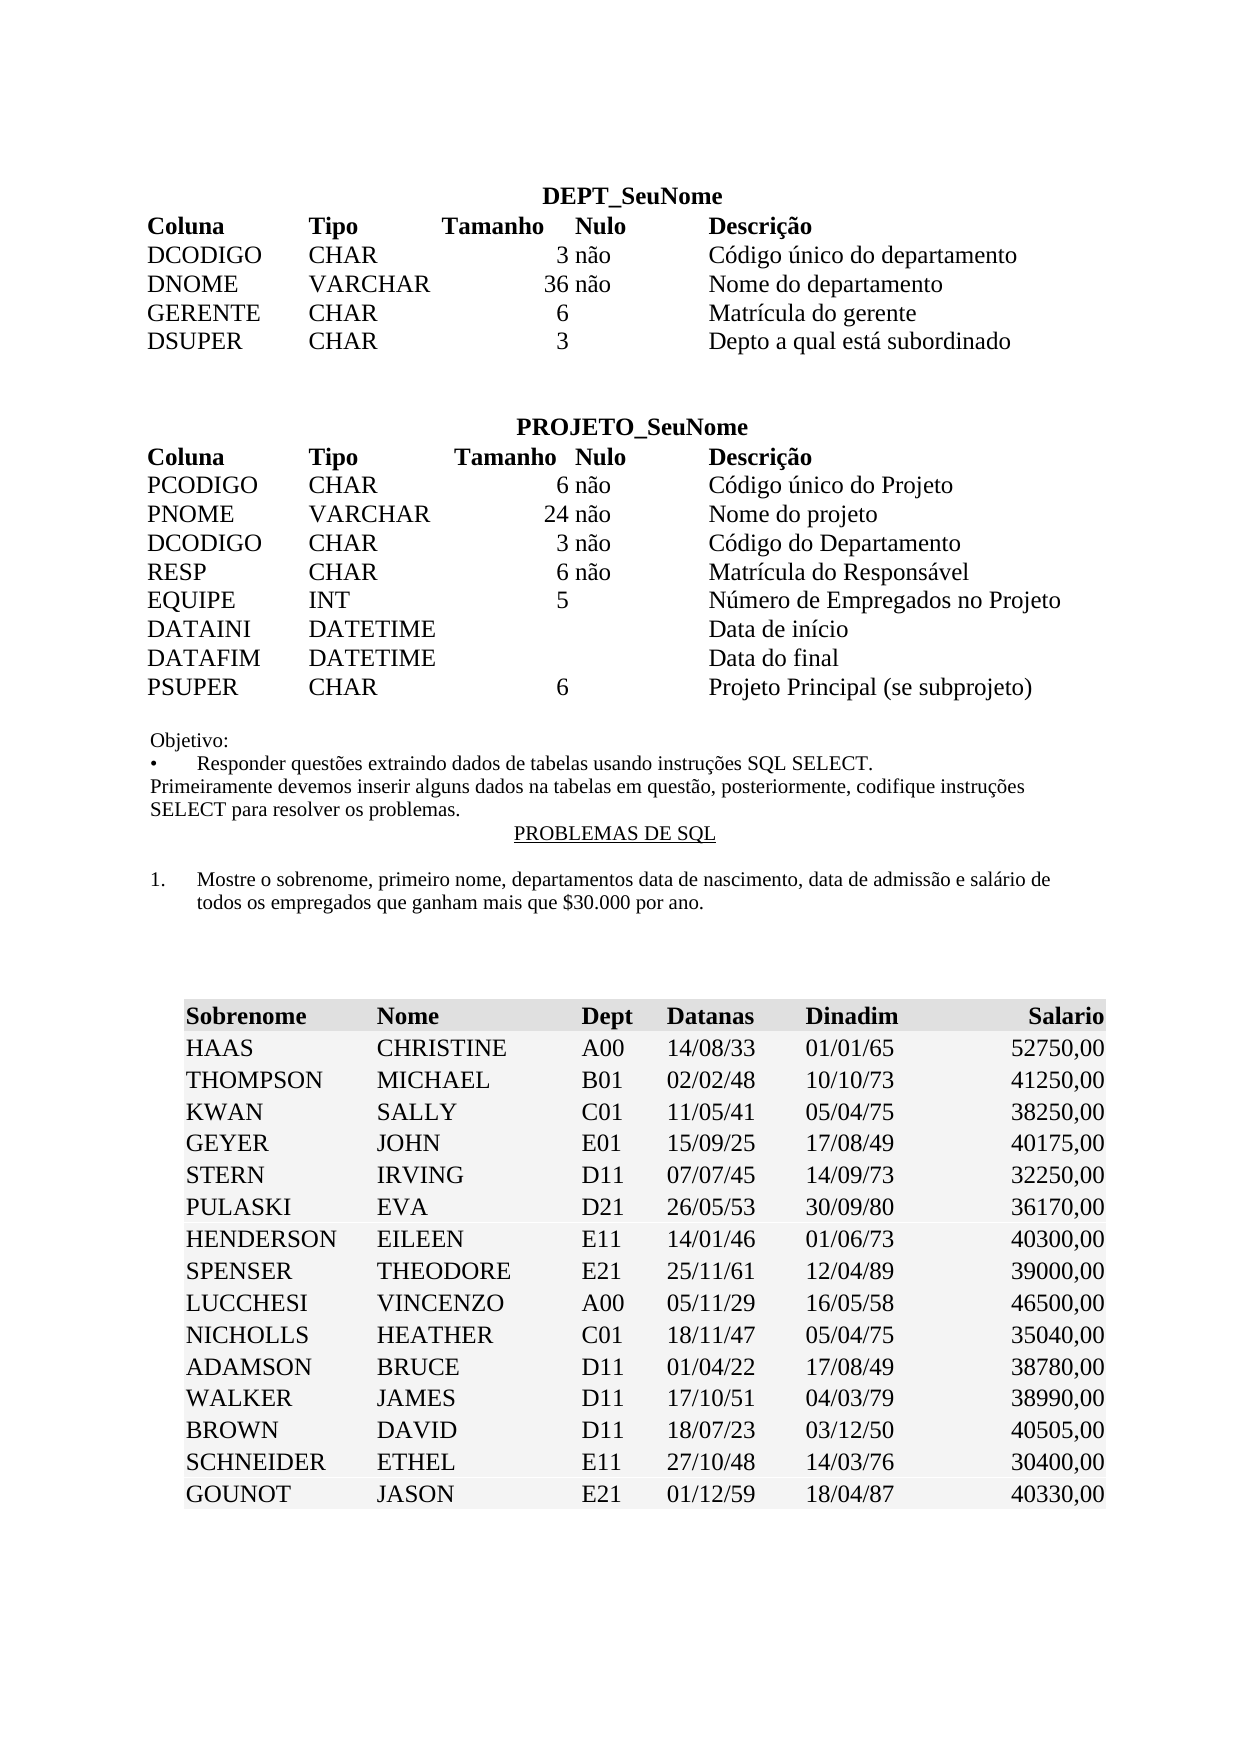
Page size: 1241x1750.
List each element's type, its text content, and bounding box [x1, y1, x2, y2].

table_cell 5 [451, 585, 572, 614]
table_cell PSUPER [144, 672, 305, 700]
table_cell DAVID [375, 1414, 580, 1446]
table_cell [451, 643, 572, 672]
table_cell MICHAEL [375, 1063, 580, 1095]
text Primeiramente devemos inserir alguns dados na tabelas em questão, posteriormente, codifique instruções SELECT para resolver os problemas. [150, 775, 1089, 821]
table_cell 16/05/58 [804, 1286, 950, 1318]
table_cell PCODIGO [144, 470, 305, 499]
table_cell 07/07/45 [665, 1159, 804, 1191]
table_cell JOHN [375, 1127, 580, 1159]
table_cell Descrição [705, 211, 1121, 240]
table_cell 18/04/87 [804, 1478, 950, 1509]
table_cell D11 [580, 1414, 665, 1446]
table_cell 17/08/49 [804, 1350, 950, 1382]
table_cell VINCENZO [375, 1286, 580, 1318]
table_cell E11 [580, 1223, 665, 1254]
table_cell [572, 672, 705, 700]
table_cell CHRISTINE [375, 1031, 580, 1063]
table_cell Código único do departamento [705, 240, 1121, 269]
table_cell THEODORE [375, 1254, 580, 1286]
table_cell Matrícula do gerente [705, 298, 1121, 326]
table_cell C01 [580, 1095, 665, 1127]
text Objetivo: [150, 729, 1089, 752]
table_cell 03/12/50 [804, 1414, 950, 1446]
table_cell STERN [184, 1159, 375, 1191]
table_header Dinadim [804, 999, 950, 1031]
table_cell CHAR [305, 557, 451, 585]
table_cell 3 [451, 528, 572, 557]
table_cell NICHOLLS [184, 1318, 375, 1350]
table_cell IRVING [375, 1159, 580, 1191]
table_cell 38780,00 [950, 1350, 1106, 1382]
table_cell não [572, 499, 705, 528]
table_cell GERENTE [144, 298, 305, 326]
table_cell VARCHAR [305, 269, 438, 298]
table_cell não [572, 269, 705, 298]
table_cell 14/08/33 [665, 1031, 804, 1063]
table_cell SPENSER [184, 1254, 375, 1286]
table_cell não [572, 470, 705, 499]
table_cell [572, 614, 705, 643]
table_cell ADAMSON [184, 1350, 375, 1382]
table_header DEPT_SeuNome [144, 180, 1121, 211]
table_cell B01 [580, 1063, 665, 1095]
table_cell Coluna [144, 442, 305, 470]
table_cell DATAFIM [144, 643, 305, 672]
table_cell INT [305, 585, 451, 614]
table_header Sobrenome [184, 999, 375, 1031]
table_cell 14/09/73 [804, 1159, 950, 1191]
table_cell RESP [144, 557, 305, 585]
table_header Datanas [665, 999, 804, 1031]
table_cell Número de Empregados no Projeto [705, 585, 1121, 614]
table_cell [572, 298, 705, 326]
table_cell 01/12/59 [665, 1478, 804, 1509]
table_cell DCODIGO [144, 528, 305, 557]
table_header Salario [950, 999, 1106, 1031]
table_cell 36 [438, 269, 572, 298]
table_cell 30/09/80 [804, 1191, 950, 1222]
table_cell 40505,00 [950, 1414, 1106, 1446]
table_cell Tamanho [451, 442, 572, 470]
table_cell DATETIME [305, 614, 451, 643]
table_cell D21 [580, 1191, 665, 1222]
table_cell D11 [580, 1350, 665, 1382]
table_cell 40300,00 [950, 1223, 1106, 1254]
table_cell 05/11/29 [665, 1286, 804, 1318]
table_cell Código único do Projeto [705, 470, 1121, 499]
table_cell 32250,00 [950, 1159, 1106, 1191]
table_cell [572, 326, 705, 355]
table_cell 36170,00 [950, 1191, 1106, 1222]
table_cell DSUPER [144, 326, 305, 355]
table_cell Data do final [705, 643, 1121, 672]
table_cell Nome do departamento [705, 269, 1121, 298]
table_cell 18/11/47 [665, 1318, 804, 1350]
table_cell CHAR [305, 240, 438, 269]
table_cell D11 [580, 1382, 665, 1414]
table_cell DCODIGO [144, 240, 305, 269]
table_cell 17/10/51 [665, 1382, 804, 1414]
table_cell A00 [580, 1031, 665, 1063]
table_cell PULASKI [184, 1191, 375, 1222]
table_cell [572, 585, 705, 614]
table_cell CHAR [305, 528, 451, 557]
table_cell HAAS [184, 1031, 375, 1063]
table_cell ETHEL [375, 1446, 580, 1477]
table_cell CHAR [305, 298, 438, 326]
table_cell 14/01/46 [665, 1223, 804, 1254]
table_cell 05/04/75 [804, 1318, 950, 1350]
table_cell D11 [580, 1159, 665, 1191]
table_cell 01/01/65 [804, 1031, 950, 1063]
table_cell E21 [580, 1254, 665, 1286]
table_cell Data de início [705, 614, 1121, 643]
text 1. Mostre o sobrenome, primeiro nome, departamentos data de nascimento, data de admissão e salário de todos os empregados que ganham mais que $30.000 por ano. [150, 868, 1089, 914]
table_cell Depto a qual está subordinado [705, 326, 1121, 355]
table_header Dept [580, 999, 665, 1031]
table_cell 11/05/41 [665, 1095, 804, 1127]
table_cell HENDERSON [184, 1223, 375, 1254]
table_cell não [572, 528, 705, 557]
table_cell 15/09/25 [665, 1127, 804, 1159]
table_cell JAMES [375, 1382, 580, 1414]
table_cell GEYER [184, 1127, 375, 1159]
table_cell 17/08/49 [804, 1127, 950, 1159]
table_cell Coluna [144, 211, 305, 240]
table_cell 3 [438, 240, 572, 269]
table_cell Nulo [572, 442, 705, 470]
table_cell 6 [451, 470, 572, 499]
table_cell E21 [580, 1478, 665, 1509]
table_cell Tamanho [438, 211, 572, 240]
table_cell EQUIPE [144, 585, 305, 614]
table_cell EILEEN [375, 1223, 580, 1254]
table_cell 14/03/76 [804, 1446, 950, 1477]
table_cell Descrição [705, 442, 1121, 470]
table_cell 04/03/79 [804, 1382, 950, 1414]
table_cell 05/04/75 [804, 1095, 950, 1127]
table_cell SALLY [375, 1095, 580, 1127]
table_cell Projeto Principal (se subprojeto) [705, 672, 1121, 700]
table_cell 39000,00 [950, 1254, 1106, 1286]
table_cell Matrícula do Responsável [705, 557, 1121, 585]
table_cell Tipo [305, 442, 451, 470]
table_cell 38990,00 [950, 1382, 1106, 1414]
table_cell E11 [580, 1446, 665, 1477]
table_cell C01 [580, 1318, 665, 1350]
table_cell THOMPSON [184, 1063, 375, 1095]
table_cell JASON [375, 1478, 580, 1509]
table_cell DATAINI [144, 614, 305, 643]
table_cell 38250,00 [950, 1095, 1106, 1127]
table_cell SCHNEIDER [184, 1446, 375, 1477]
table_cell 6 [451, 672, 572, 700]
table_cell CHAR [305, 326, 438, 355]
table_header Nome [375, 999, 580, 1031]
table_cell 01/04/22 [665, 1350, 804, 1382]
table_cell BROWN [184, 1414, 375, 1446]
table_cell 27/10/48 [665, 1446, 804, 1477]
table_cell 3 [438, 326, 572, 355]
table_cell 25/11/61 [665, 1254, 804, 1286]
table_cell Código do Departamento [705, 528, 1121, 557]
table_cell HEATHER [375, 1318, 580, 1350]
table_cell PNOME [144, 499, 305, 528]
table_cell DATETIME [305, 643, 451, 672]
table_cell E01 [580, 1127, 665, 1159]
table_cell KWAN [184, 1095, 375, 1127]
table_cell não [572, 240, 705, 269]
table_cell 24 [451, 499, 572, 528]
table_cell CHAR [305, 672, 451, 700]
table_cell LUCCHESI [184, 1286, 375, 1318]
table_cell 52750,00 [950, 1031, 1106, 1063]
table_cell DNOME [144, 269, 305, 298]
table_cell 6 [438, 298, 572, 326]
table_cell [451, 614, 572, 643]
table_cell A00 [580, 1286, 665, 1318]
table_cell 10/10/73 [804, 1063, 950, 1095]
table_cell Nome do projeto [705, 499, 1121, 528]
table_cell não [572, 557, 705, 585]
table_cell WALKER [184, 1382, 375, 1414]
table_cell 01/06/73 [804, 1223, 950, 1254]
text PROBLEMAS DE SQL [514, 821, 1089, 845]
table_cell 26/05/53 [665, 1191, 804, 1222]
table_cell BRUCE [375, 1350, 580, 1382]
table_cell 02/02/48 [665, 1063, 804, 1095]
table_cell 6 [451, 557, 572, 585]
table_cell 18/07/23 [665, 1414, 804, 1446]
table_cell CHAR [305, 470, 451, 499]
table_cell [572, 643, 705, 672]
table_cell VARCHAR [305, 499, 451, 528]
table_cell 40330,00 [950, 1478, 1106, 1509]
table_cell Tipo [305, 211, 438, 240]
text • Responder questões extraindo dados de tabelas usando instruções SQL SELECT. [150, 752, 1089, 775]
table_cell 46500,00 [950, 1286, 1106, 1318]
table_cell 41250,00 [950, 1063, 1106, 1095]
table_cell 30400,00 [950, 1446, 1106, 1477]
table_cell 12/04/89 [804, 1254, 950, 1286]
table_cell 40175,00 [950, 1127, 1106, 1159]
table_cell Nulo [572, 211, 705, 240]
table_cell EVA [375, 1191, 580, 1222]
table_cell 35040,00 [950, 1318, 1106, 1350]
table_cell GOUNOT [184, 1478, 375, 1509]
table_header PROJETO_SeuNome [144, 410, 1121, 442]
